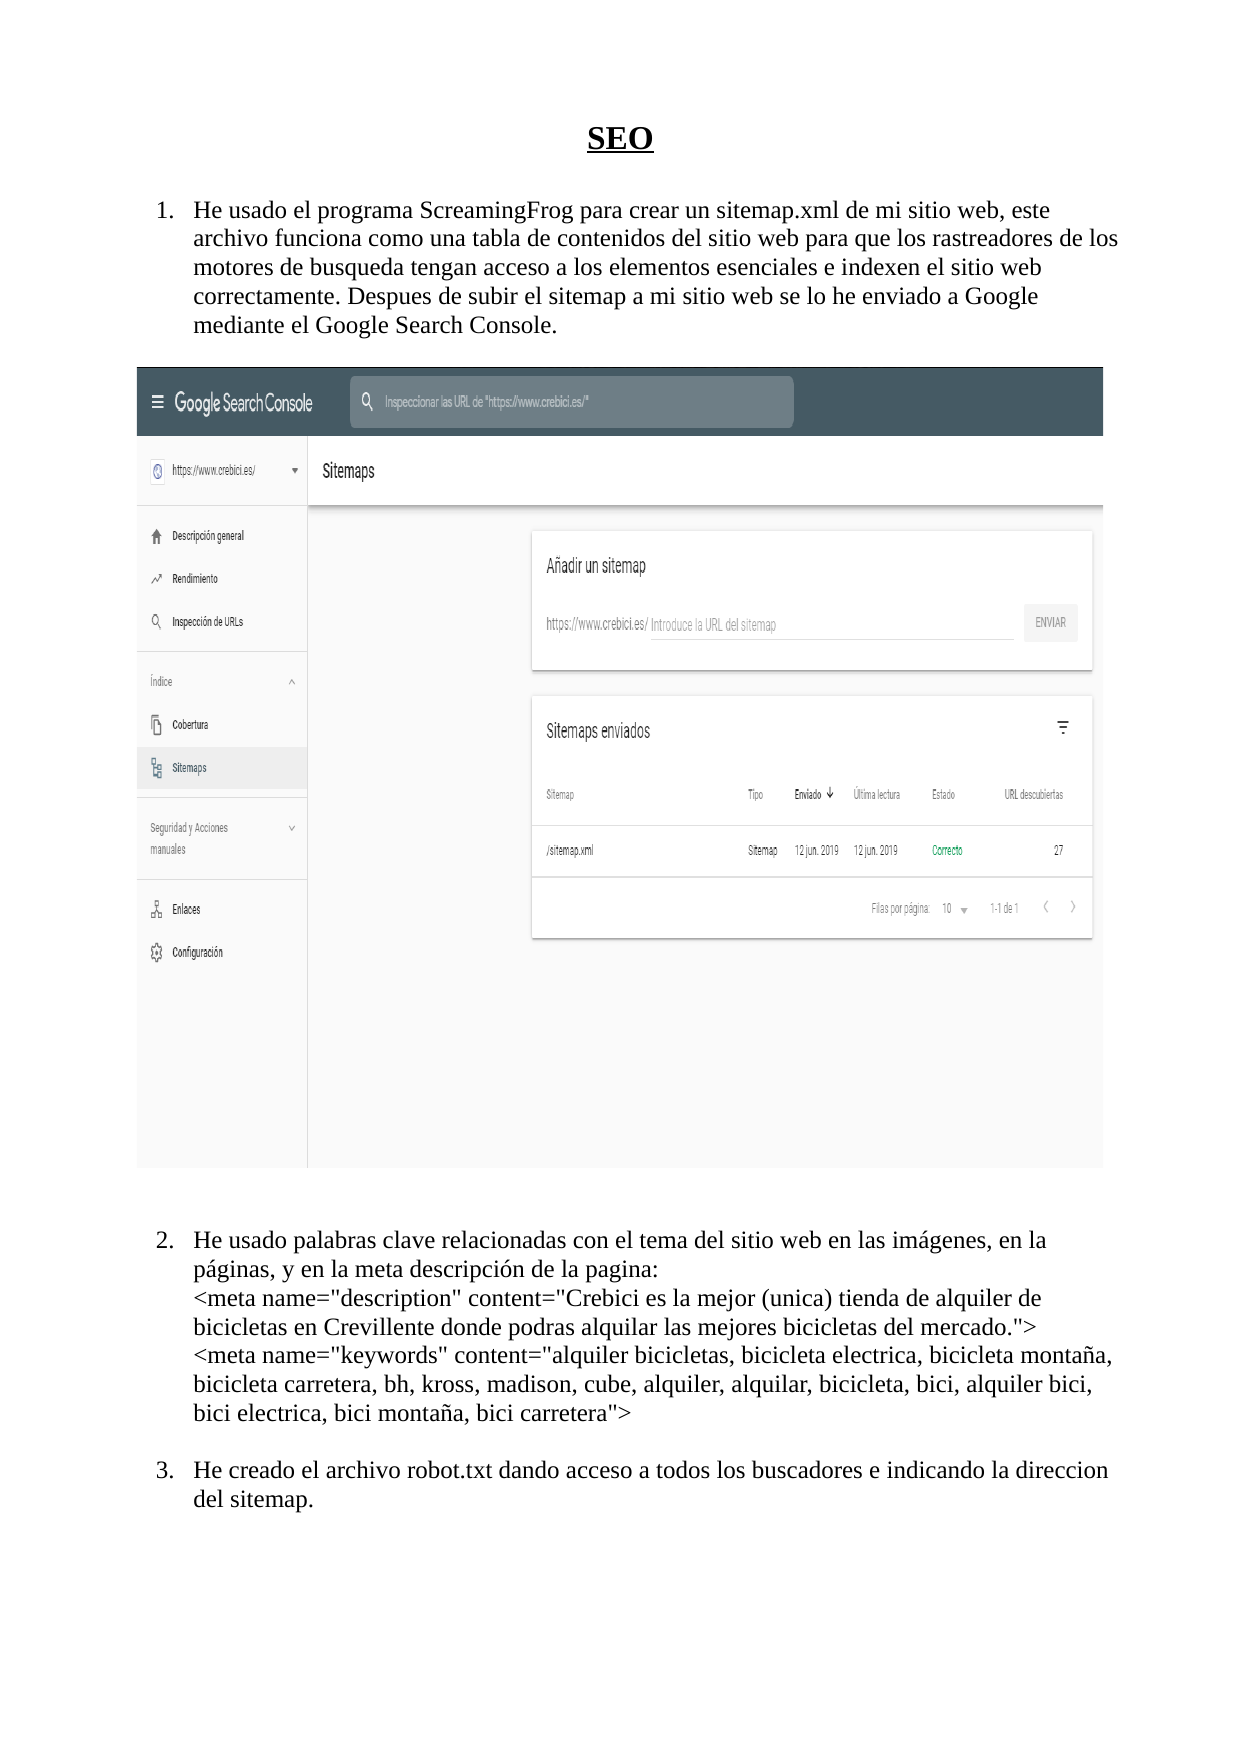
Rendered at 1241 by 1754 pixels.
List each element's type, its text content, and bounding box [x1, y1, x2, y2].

list <meta name="keywords" content="alquiler bicicletas, bicicleta electrica, bicicleta montaña, bicicleta carretera, bh, kross, madison, cube, alquiler, alquilar, bicicleta, bici, alquiler bici, bici electrica, bici montaña, bici carretera"> [156, 1340, 1122, 1427]
text SEO [118, 118, 1122, 156]
list He creado el archivo robot.txt dando acceso a todos los buscadores e indicando la direccion del sitemap. [156, 1455, 1122, 1513]
list <meta name="description" content="Crebici es la mejor (unica) tienda de alquiler de bicicletas en Crevillente donde podras alquilar las mejores bicicletas del mercado."> [156, 1283, 1122, 1340]
list He usado palabras clave relacionadas con el tema del sitio web en las imágenes, en la páginas, y en la meta descripción de la pagina: [156, 1225, 1122, 1283]
list He usado el programa ScreamingFrog para crear un sitemap.xml de mi sitio web, este archivo funciona como una tabla de contenidos del sitio web para que los rastreadores de los motores de busqueda tengan acceso a los elementos esenciales e indexen el sitio web correctamente. Despues de subir el sitemap a mi sitio web se lo he enviado a Google mediante el Google Search Console. [156, 195, 1122, 338]
